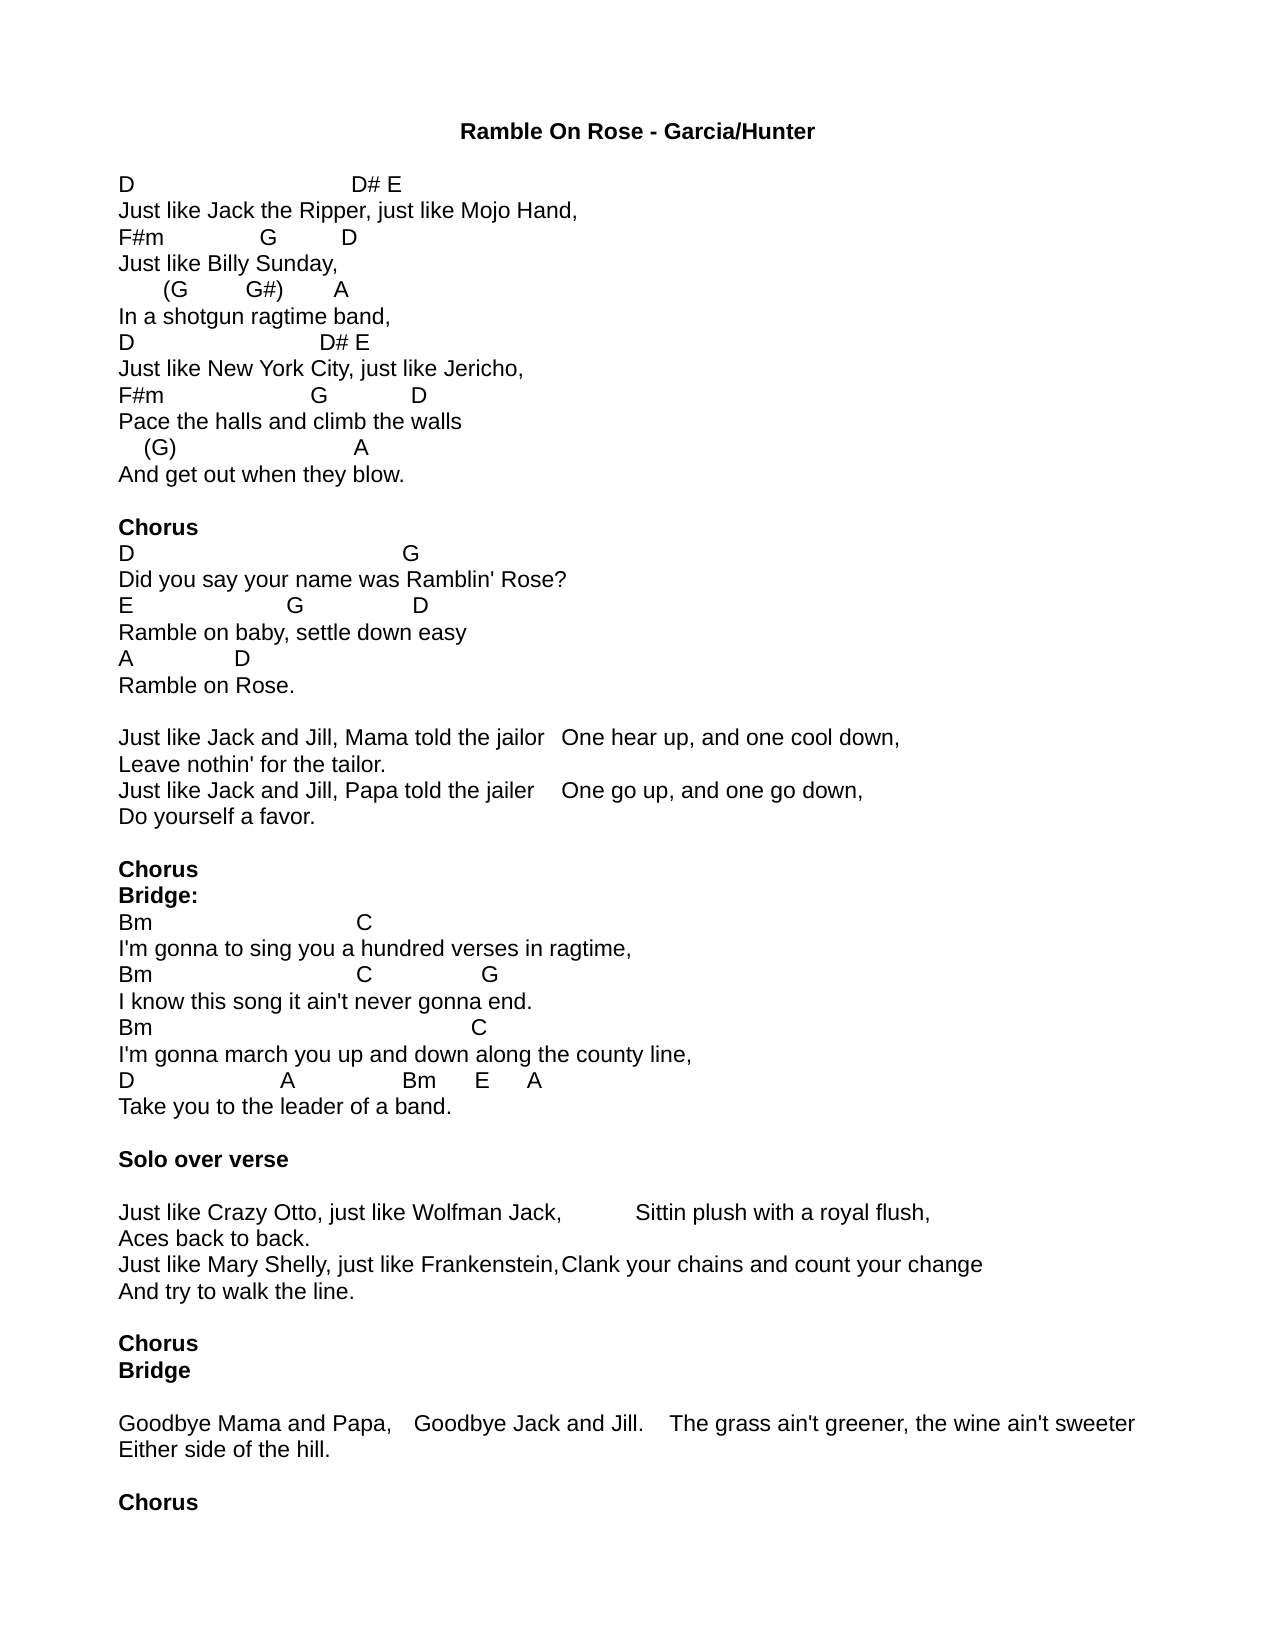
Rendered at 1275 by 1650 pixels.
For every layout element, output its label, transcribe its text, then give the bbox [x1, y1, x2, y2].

text A D [118, 645, 1157, 672]
text I know this song it ain't never gonna end. [118, 988, 1157, 1014]
text I'm gonna march you up and down along the county line, [118, 1041, 1157, 1067]
text Take you to the leader of a band. [118, 1093, 1157, 1119]
text Goodbye Mama and Papa, Goodbye Jack and Jill. The grass ain't greener, the wine ain't sweeter [118, 1409, 1157, 1436]
text D G [118, 540, 1157, 566]
text Aces back to back. [118, 1225, 1157, 1251]
text D A Bm E A [118, 1067, 1157, 1093]
text Bm C G [118, 961, 1157, 988]
text F#m G D [118, 382, 1157, 408]
text E G D [118, 592, 1157, 619]
text And get out when they blow. [118, 461, 1157, 487]
text Ramble on baby, settle down easy [118, 619, 1157, 645]
text Ramble on Rose. [118, 672, 1157, 698]
text Bm C [118, 909, 1157, 935]
text Leave nothin' for the tailor. [118, 751, 1157, 777]
text Do yourself a favor. [118, 803, 1157, 830]
text Bridge: [118, 882, 1157, 909]
text D D# E [118, 329, 1157, 355]
text Chorus [118, 1488, 1157, 1515]
text F#m G D [118, 223, 1157, 250]
text Just like New York City, just like Jericho, [118, 355, 1157, 382]
text Did you say your name was Ramblin' Rose? [118, 566, 1157, 592]
text Bridge [118, 1357, 1157, 1383]
text And try to walk the line. [118, 1278, 1157, 1304]
text D D# E [118, 171, 1157, 197]
text (G) A [118, 434, 1157, 461]
text Ramble On Rose - Garcia/Hunter [118, 118, 1157, 144]
text Either side of the hill. [118, 1436, 1157, 1462]
text In a shotgun ragtime band, [118, 303, 1157, 329]
text Bm C [118, 1014, 1157, 1041]
text Just like Crazy Otto, just like Wolfman Jack, Sittin plush with a royal flush, [118, 1199, 1157, 1225]
text Just like Mary Shelly, just like Frankenstein, Clank your chains and count your change [118, 1251, 1157, 1278]
text Just like Jack and Jill, Mama told the jailor One hear up, and one cool down, [118, 724, 1157, 751]
text Just like Jack the Ripper, just like Mojo Hand, [118, 197, 1157, 223]
text I'm gonna to sing you a hundred verses in ragtime, [118, 935, 1157, 961]
text Solo over verse [118, 1146, 1157, 1172]
text Just like Billy Sunday, [118, 250, 1157, 276]
text Chorus [118, 1330, 1157, 1357]
text (G G#) A [118, 276, 1157, 303]
text Chorus [118, 513, 1157, 540]
text Pace the halls and climb the walls [118, 408, 1157, 434]
text Just like Jack and Jill, Papa told the jailer One go up, and one go down, [118, 777, 1157, 803]
text Chorus [118, 856, 1157, 882]
